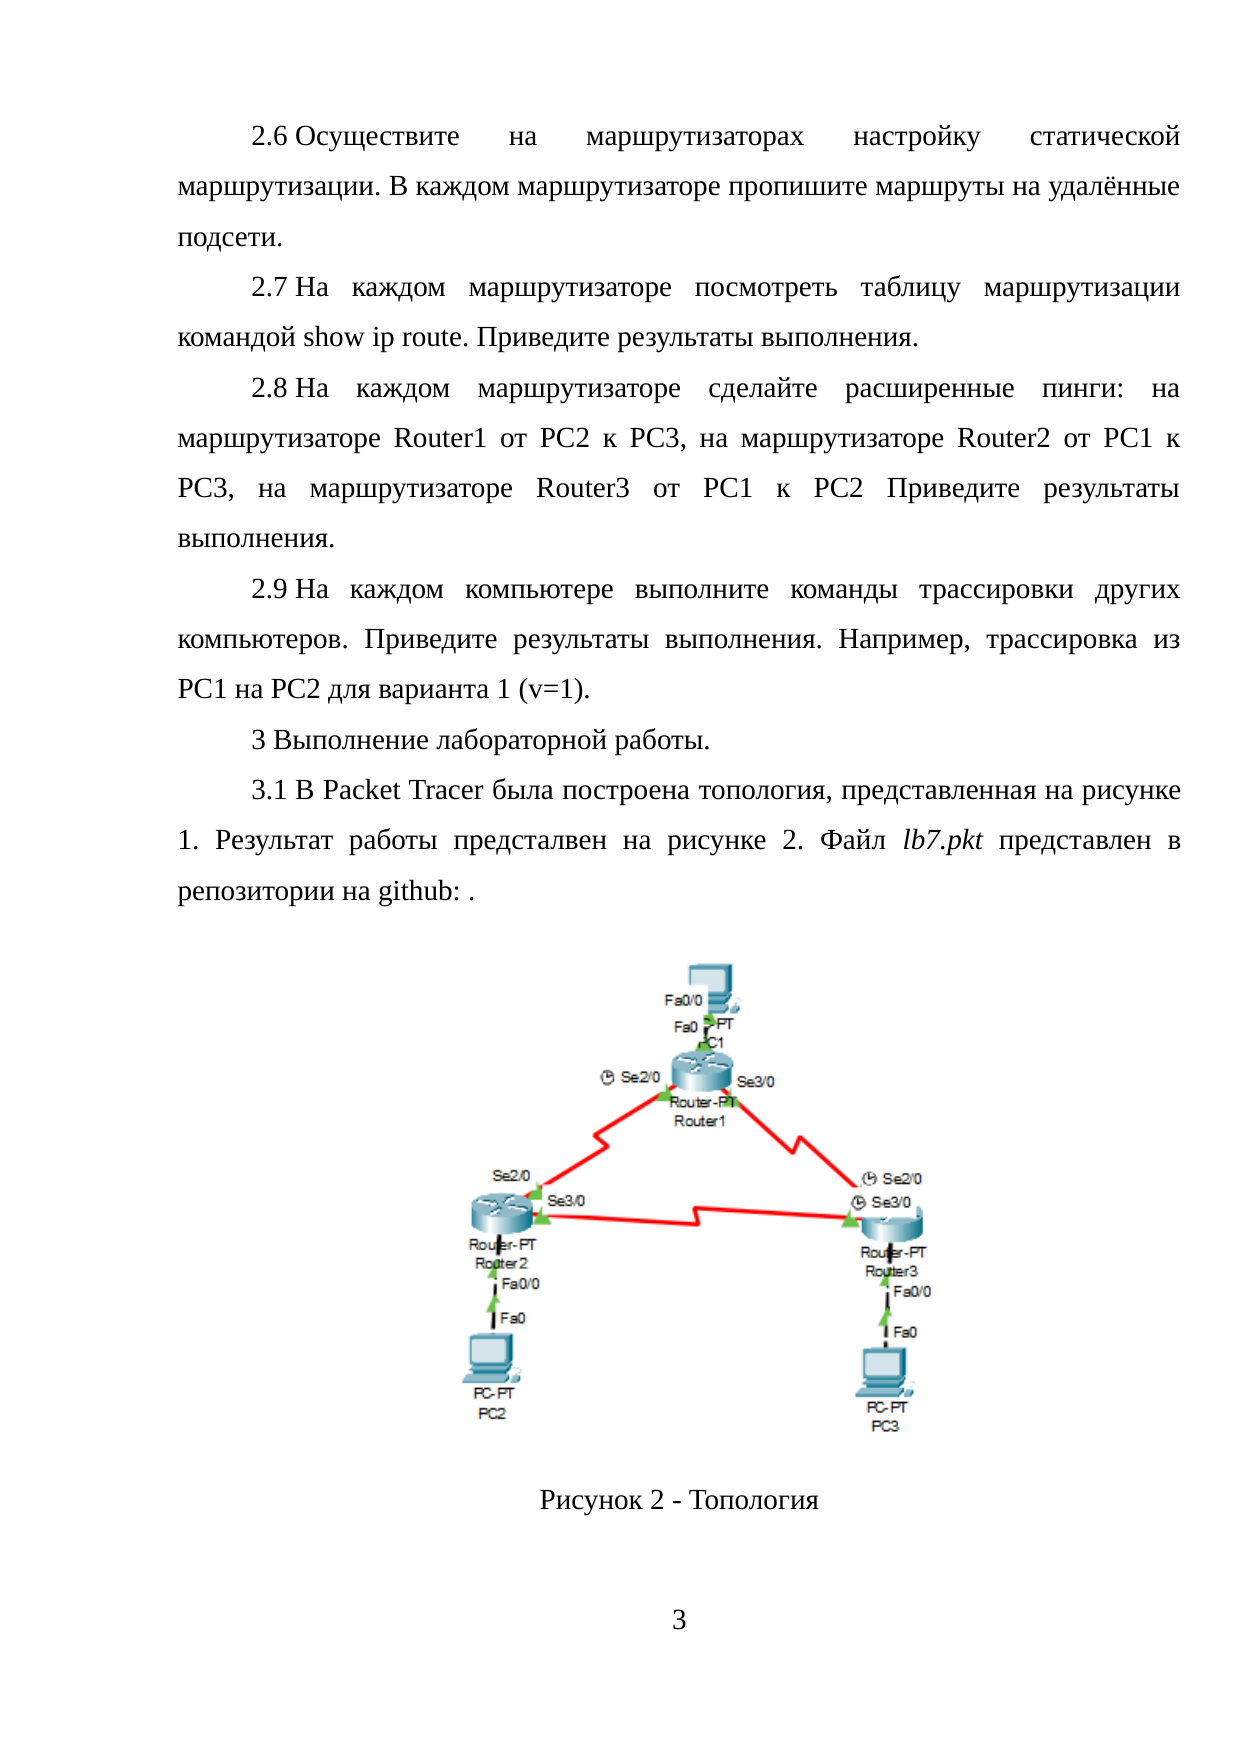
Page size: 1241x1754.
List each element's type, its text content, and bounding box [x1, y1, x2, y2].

list Осуществите на маршрутизаторах настройку статической маршрутизации. В каждом маршрутизаторе пропишите маршруты на удалённые подсети. [177, 118, 1181, 252]
list Выполнение лабораторной работы. [177, 722, 1181, 755]
list На каждом маршрутизаторе сделайте расширенные пинги: на маршрутизаторе Router1 от PC2 к PC3, на маршрутизаторе Router2 от PC1 к PC3, на маршрутизаторе Router3 от PC1 к PC2 Приведите результаты выполнения. [177, 370, 1181, 554]
list В Packet Tracer была построена топология, представленная на рисунке 1. Результат работы предсталвен на рисунке 2. Файл lb7.pkt представлен в репозитории на github: . [177, 772, 1181, 906]
list На каждом компьютере выполните команды трассировки других компьютеров. Приведите результаты выполнения. Например, трассировка из PC1 на PC2 для варианта 1 (v=1). [177, 571, 1181, 705]
text Рисунок 2 - Топология [177, 923, 1181, 1515]
picture [403, 923, 955, 1449]
list На каждом маршрутизаторе посмотреть таблицу маршрутизации командой show ip route. Приведите результаты выполнения. [177, 269, 1181, 353]
